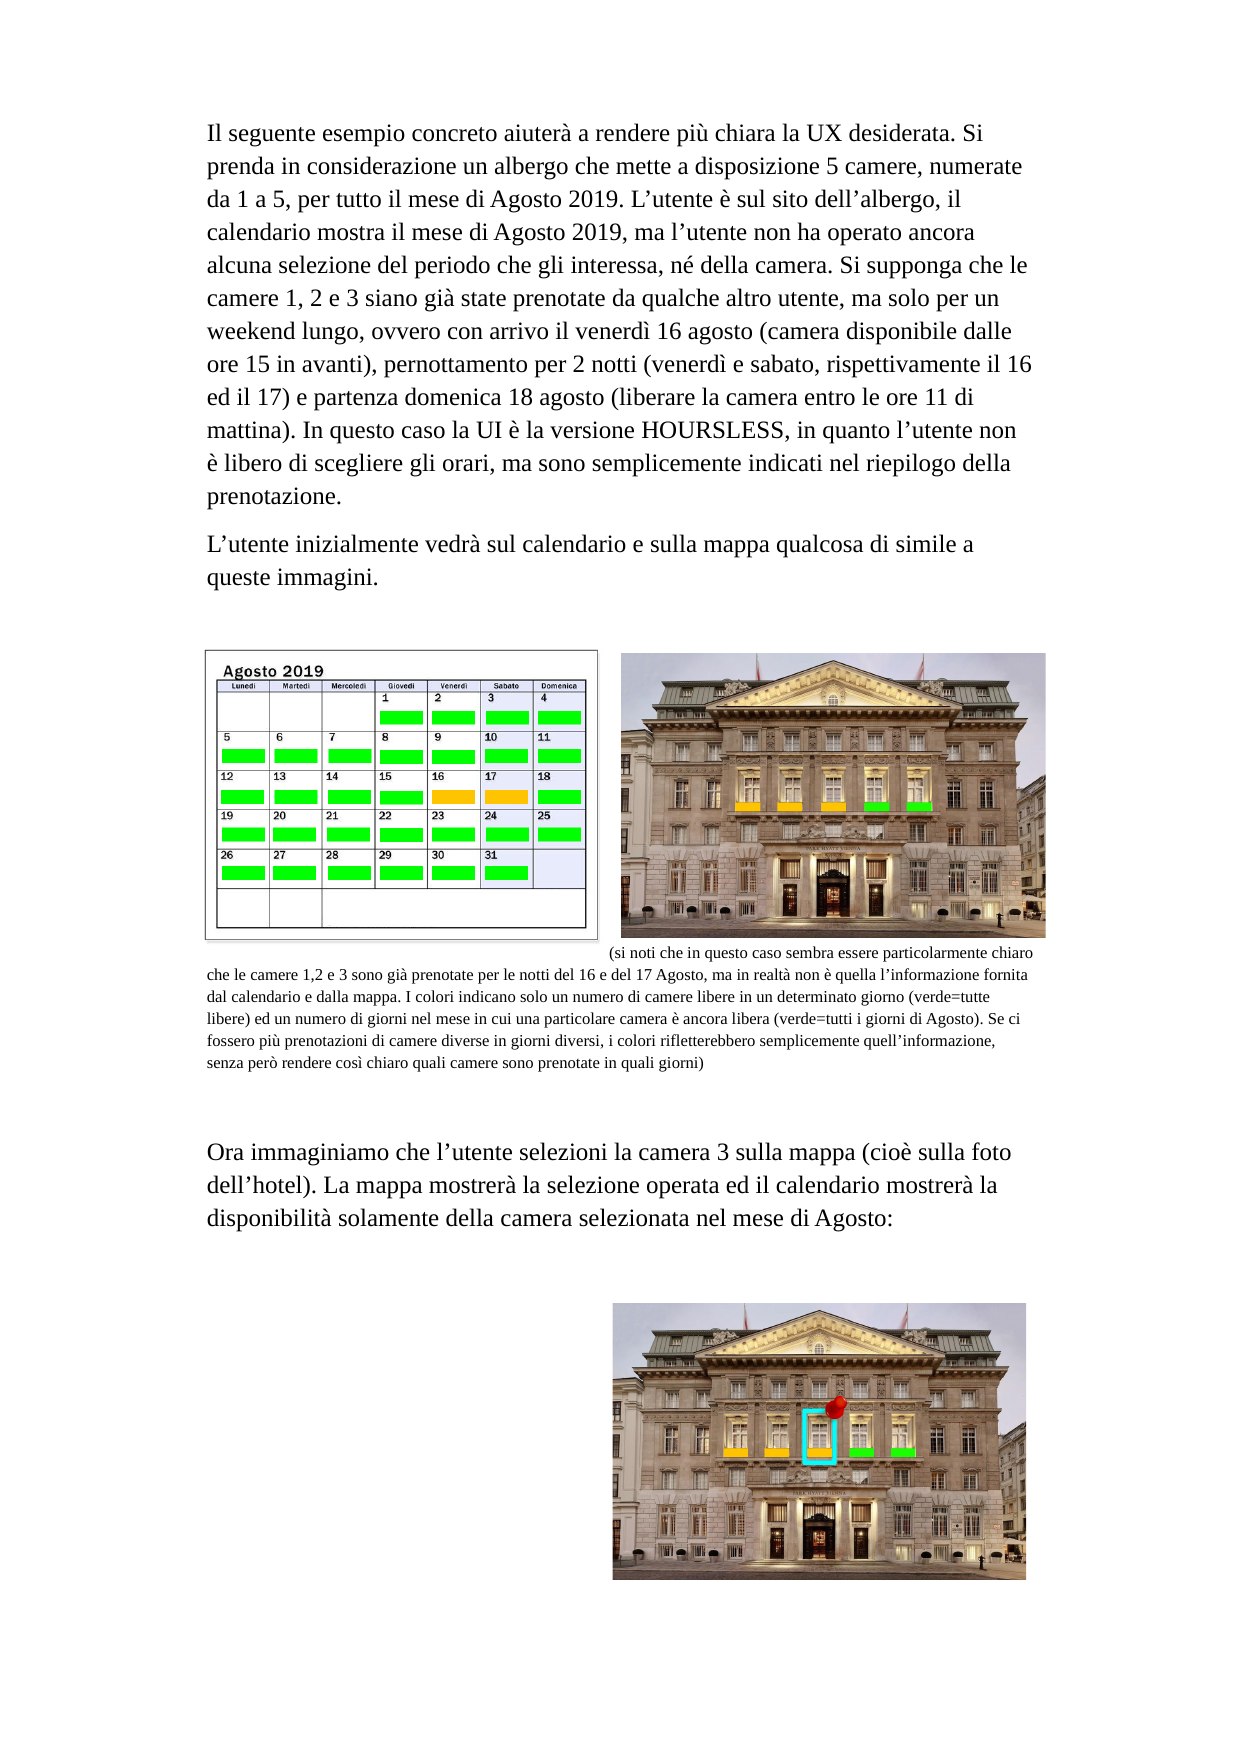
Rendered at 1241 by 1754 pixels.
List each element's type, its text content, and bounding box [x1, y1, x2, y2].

text Ora immaginiamo che l’utente selezioni la camera 3 sulla mappa (cioè sulla foto dell’hotel). La mappa mostrerà la selezione operata ed il calendario mostrerà la disponibilità solamente della camera selezionata nel mese di Agosto: [207, 1137, 1033, 1232]
text (si noti che in questo caso sembra essere particolarmente chiaro che le camere 1,2 e 3 sono già prenotate per le notti del 16 e del 17 Agosto, ma in realtà non è quella l’informazione fornita dal calendario e dalla mappa. I colori indicano solo un numero di camere libere in un determinato giorno (verde=tutte libere) ed un numero di giorni nel mese in cui una particolare camera è ancora libera (verde=tutti i giorni di Agosto). Se ci fossero più prenotazioni di camere diverse in giorni diversi, i colori rifletterebbero semplicemente quell’informazione, senza però rendere così chiaro quali camere sono prenotate in quali giorni) [207, 943, 1033, 1072]
text Il seguente esempio concreto aiuterà a rendere più chiara la UX desiderata. Si prenda in considerazione un albergo che mette a disposizione 5 camere, numerate da 1 a 5, per tutto il mese di Agosto 2019. L’utente è sul sito dell’albergo, il calendario mostra il mese di Agosto 2019, ma l’utente non ha operato ancora alcuna selezione del periodo che gli interessa, né della camera. Si supponga che le camere 1, 2 e 3 siano già state prenotate da qualche altro utente, ma solo per un weekend lungo, ovvero con arrivo il venerdì 16 agosto (camera disponibile dalle ore 15 in avanti), pernottamento per 2 notti (venerdì e sabato, rispettivamente il 16 ed il 17) e partenza domenica 18 agosto (liberare la camera entro le ore 11 di mattina). In questo caso la UI è la versione HOURSLESS, in quanto l’utente non è libero di scegliere gli orari, ma sono semplicemente indicati nel riepilogo della prenotazione. [207, 118, 1033, 510]
text L’utente inizialmente vedrà sul calendario e sulla mappa qualcosa di simile a queste immagini. [207, 529, 1033, 591]
picture [621, 653, 1046, 938]
picture [612, 1303, 1027, 1580]
picture [193, 639, 609, 951]
